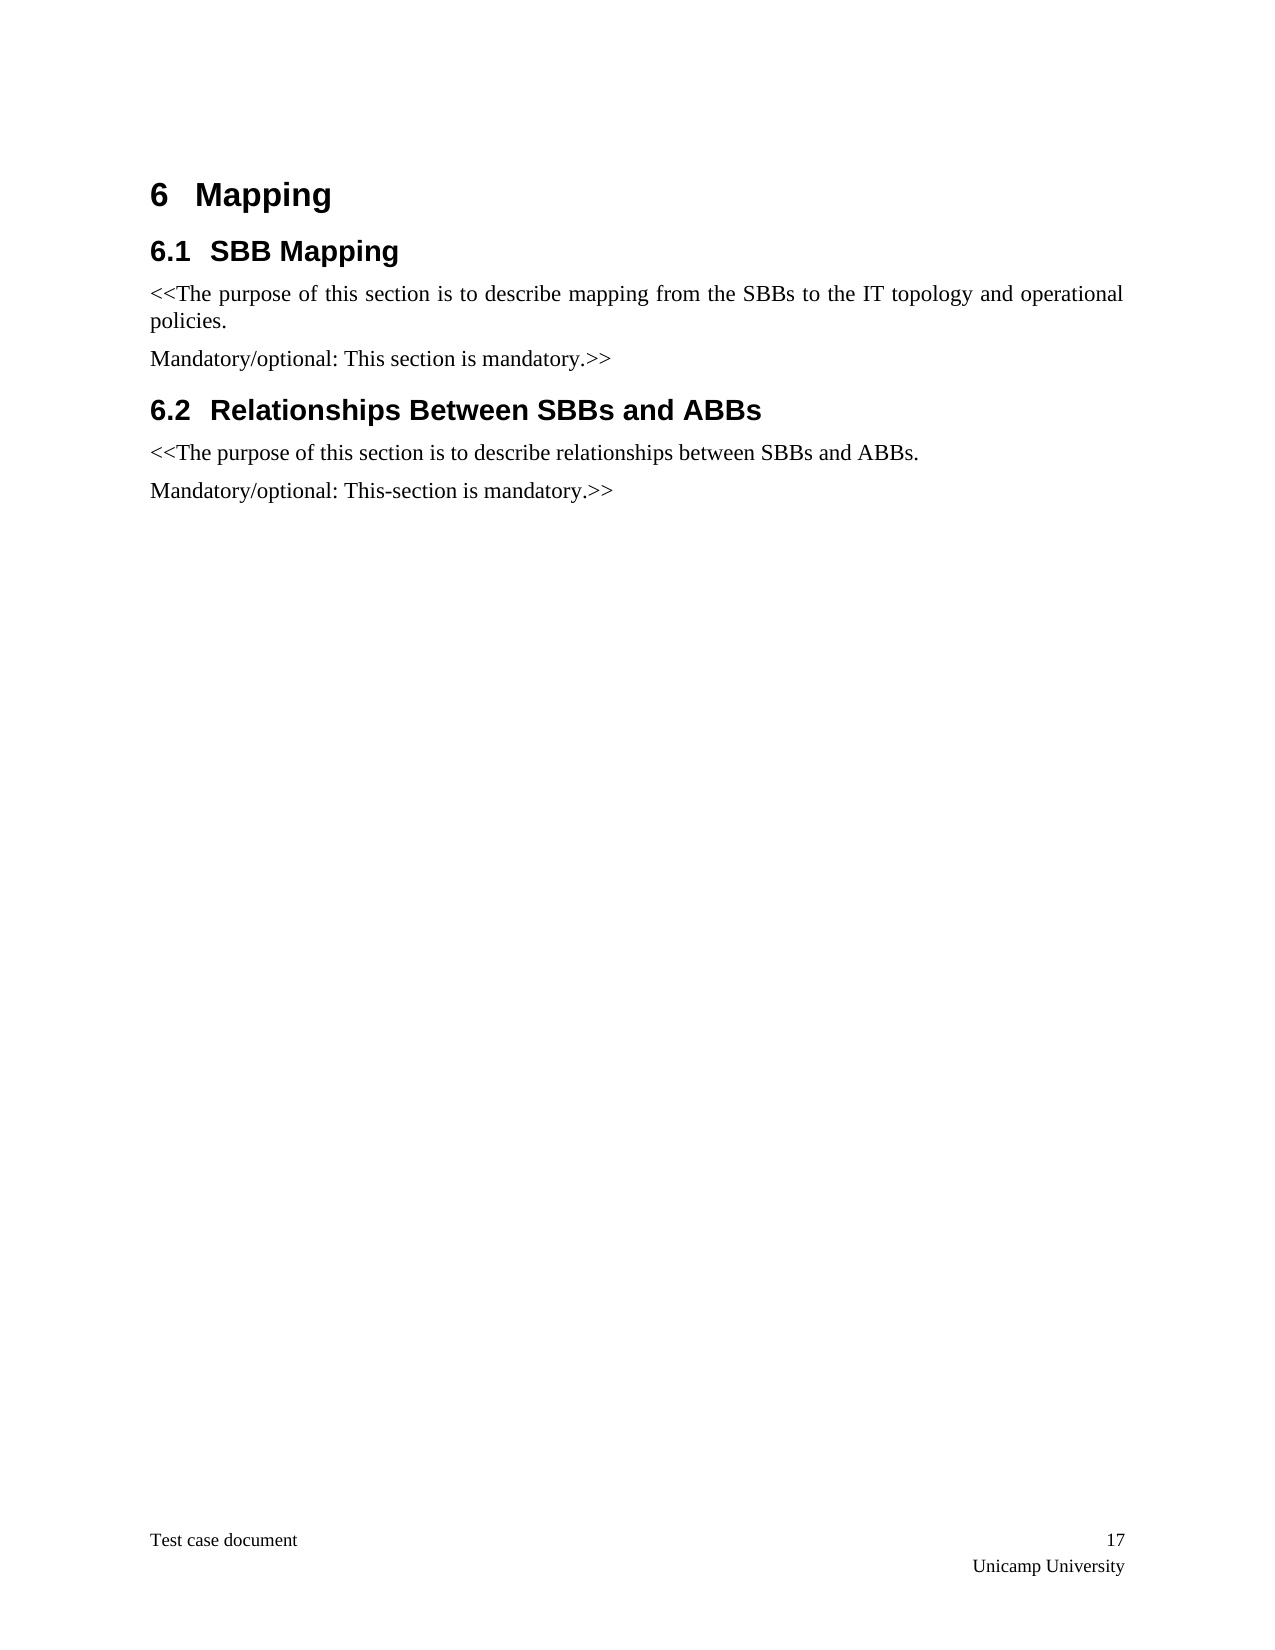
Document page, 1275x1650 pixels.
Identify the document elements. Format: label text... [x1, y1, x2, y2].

subtitle Mapping [150, 175, 1125, 213]
subtitle Relationships Between SBBs and ABBs [150, 393, 1125, 426]
subtitle SBB Mapping [150, 234, 1125, 268]
text <<The purpose of this section is to describe relationships between SBBs and ABBs. [150, 439, 1125, 465]
text Mandatory/optional: This section is mandatory.>> [150, 346, 1125, 372]
text Mandatory/optional: This-section is mandatory.>> [150, 478, 1125, 504]
text <<The purpose of this section is to describe mapping from the SBBs to the IT topology and operational policies. [150, 280, 1125, 333]
